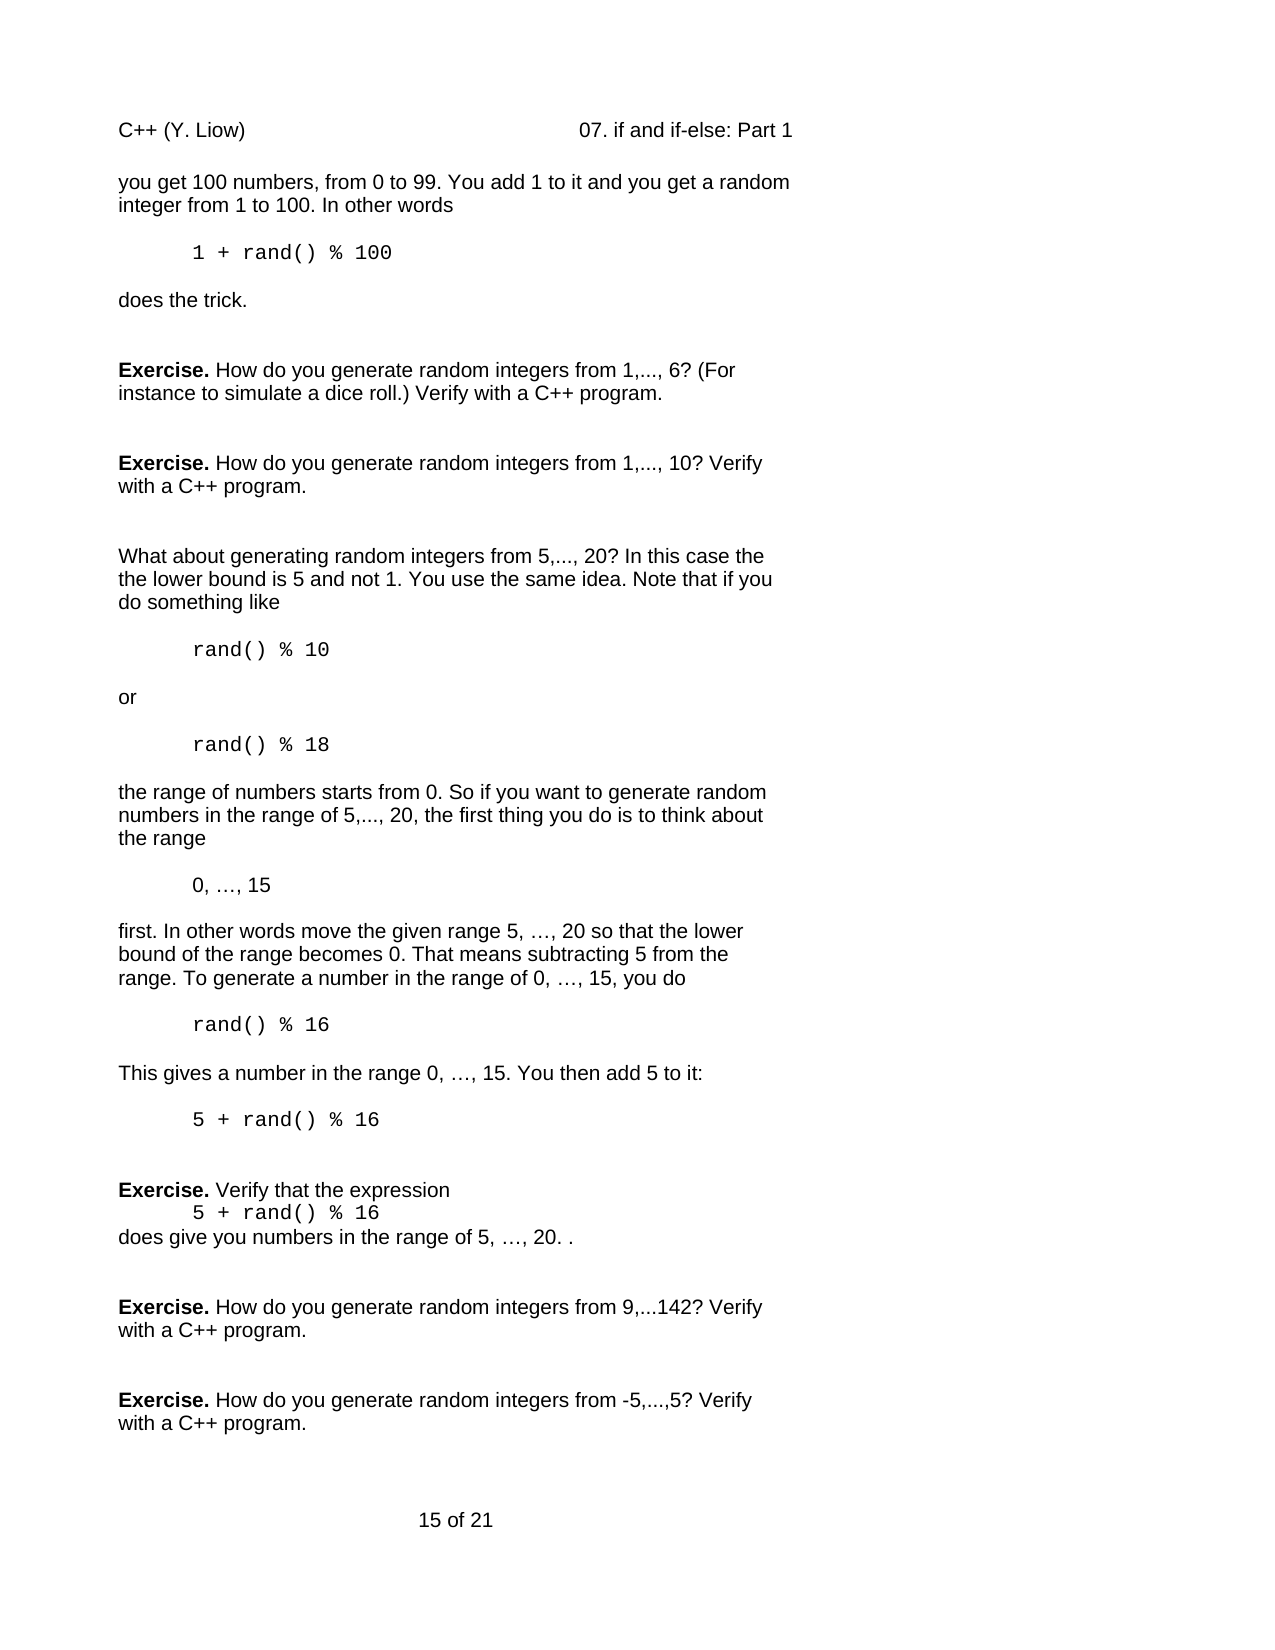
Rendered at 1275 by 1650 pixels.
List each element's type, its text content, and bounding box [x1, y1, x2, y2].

text or [118, 686, 793, 709]
text you get 100 numbers, from 0 to 99. You add 1 to it and you get a random integer from 1 to 100. In other words [118, 171, 793, 217]
text rand() % 16 [118, 1013, 793, 1038]
text 1 + rand() % 100 [118, 241, 793, 266]
text does the trick. [118, 289, 793, 312]
text rand() % 18 [118, 732, 793, 757]
text 5 + rand() % 16 [118, 1202, 793, 1226]
text does give you numbers in the range of 5, …, 20. . [118, 1226, 793, 1249]
text Exercise. How do you generate random integers from 1,..., 6? (For instance to simulate a dice roll.) Verify with a C++ program. [118, 358, 793, 405]
text Exercise. Verify that the expression [118, 1179, 793, 1202]
text What about generating random integers from 5,..., 20? In this case the the lower bound is 5 and not 1. You use the same idea. Note that if you do something like [118, 544, 793, 614]
text Exercise. How do you generate random integers from 9,...142? Verify with a C++ program. [118, 1296, 793, 1342]
text the range of numbers starts from 0. So if you want to generate random numbers in the range of 5,..., 20, the first thing you do is to think about the range [118, 780, 793, 850]
text Exercise. How do you generate random integers from 1,..., 10? Verify with a C++ program. [118, 451, 793, 498]
text This gives a number in the range 0, …, 15. You then add 5 to it: [118, 1061, 793, 1084]
text first. In other words move the given range 5, …, 20 so that the lower bound of the range becomes 0. That means subtracting 5 from the range. To generate a number in the range of 0, …, 15, you do [118, 920, 793, 989]
text rand() % 10 [118, 637, 793, 662]
text 5 + rand() % 16 [118, 1107, 793, 1133]
text 0, …, 15 [118, 873, 793, 897]
text Exercise. How do you generate random integers from -5,...,5? Verify with a C++ program. [118, 1388, 793, 1435]
